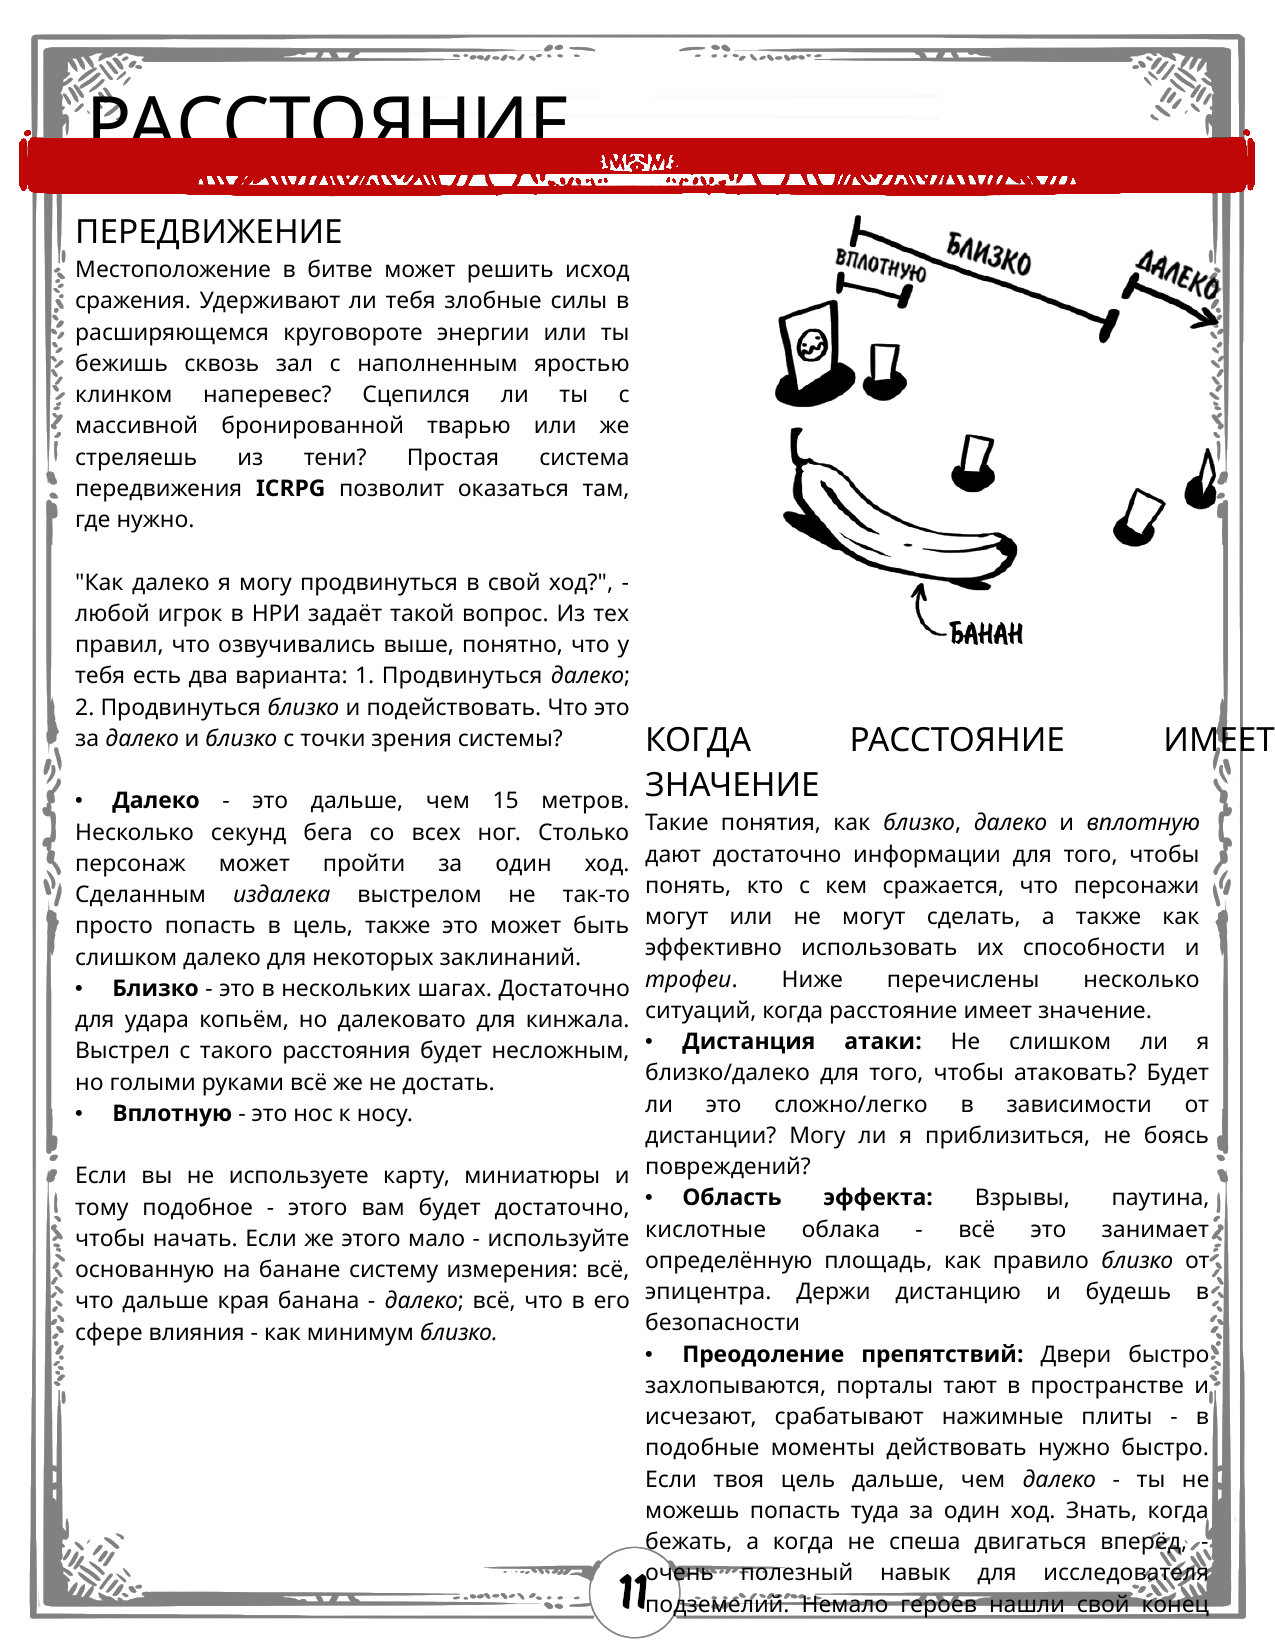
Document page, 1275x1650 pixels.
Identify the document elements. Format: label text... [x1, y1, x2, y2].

list Близко - это в нескольких шагах. Достаточно для удара копьём, но далековато для кинжала. Выстрел с такого расстояния будет несложным, но голыми руками всё же не достать. [75, 972, 630, 1097]
list Область эффекта: Взрывы, паутина, кислотные облака - всё это занимает определённую площадь, как правило близко от эпицентра. Держи дистанцию и будешь в безопасности [645, 1181, 1209, 1337]
text Если вы не используете карту, миниатюры и тому подобное - этого вам будет достаточно, чтобы начать. Если же этого мало - используйте основанную на банане систему измерения: всё, что дальше края банана - далеко; всё, что в его сфере влияния - как минимум близко. [75, 1159, 630, 1347]
text Местоположение в битве может решить исход сражения. Удерживают ли тебя злобные силы в расширяющемся круговороте энергии или ты бежишь сквозь зал с наполненным яростью клинком наперевес? Сцепился ли ты с массивной бронированной тварью или же стреляешь из тени? Простая система передвижения ICRPG позволит оказаться там, где нужно. [75, 253, 630, 534]
list Далеко - это дальше, чем 15 метров. Несколько секунд бега со всех ног. Столько персонаж может пройти за один ход. Сделанным издалека выстрелом не так-то просто попасть в цель, также это может быть слишком далеко для некоторых заклинаний. [75, 784, 630, 972]
picture [0, 6, 1275, 1647]
list Дистанция атаки: Не слишком ли я близко/далеко для того, чтобы атаковать? Будет ли это сложно/легко в зависимости от дистанции? Могу ли я приблизиться, не боясь повреждений? [645, 1025, 1209, 1181]
text Такие понятия, как близко, далеко и вплотную дают достаточно информации для того, чтобы понять, кто с кем сражается, что персонажи могут или не могут сделать, а также как эффективно использовать их способности и трофеи. Ниже перечислены несколько ситуаций, когда расстояние имеет значение. [645, 806, 1200, 1025]
list Вплотную - это нос к носу. [75, 1097, 630, 1128]
text "Как далеко я могу продвинуться в свой ход?", - любой игрок в НРИ задаёт такой вопрос. Из тех правил, что озвучивались выше, понятно, что у тебя есть два варианта: 1. Продвинуться далеко; 2. Продвинуться близко и подействовать. Что это за далеко и близко с точки зрения системы? [75, 566, 630, 753]
list Преодоление препятствий: Двери быстро захлопываются, порталы тают в пространстве и исчезают, срабатывают нажимные плиты - в подобные моменты действовать нужно быстро. Если твоя цель дальше, чем далеко - ты не можешь попасть туда за один ход. Знать, когда бежать, а когда не спеша двигаться вперёд, - очень полезный навык для исследователя подземелий. Немало героев нашли свой конец [645, 1337, 1209, 1619]
subtitle ПЕРЕДВИЖЕНИЕ [75, 208, 630, 253]
subtitle КОГДА РАССТОЯНИЕ ИМЕЕТ ЗНАЧЕНИЕ [645, 715, 1275, 806]
